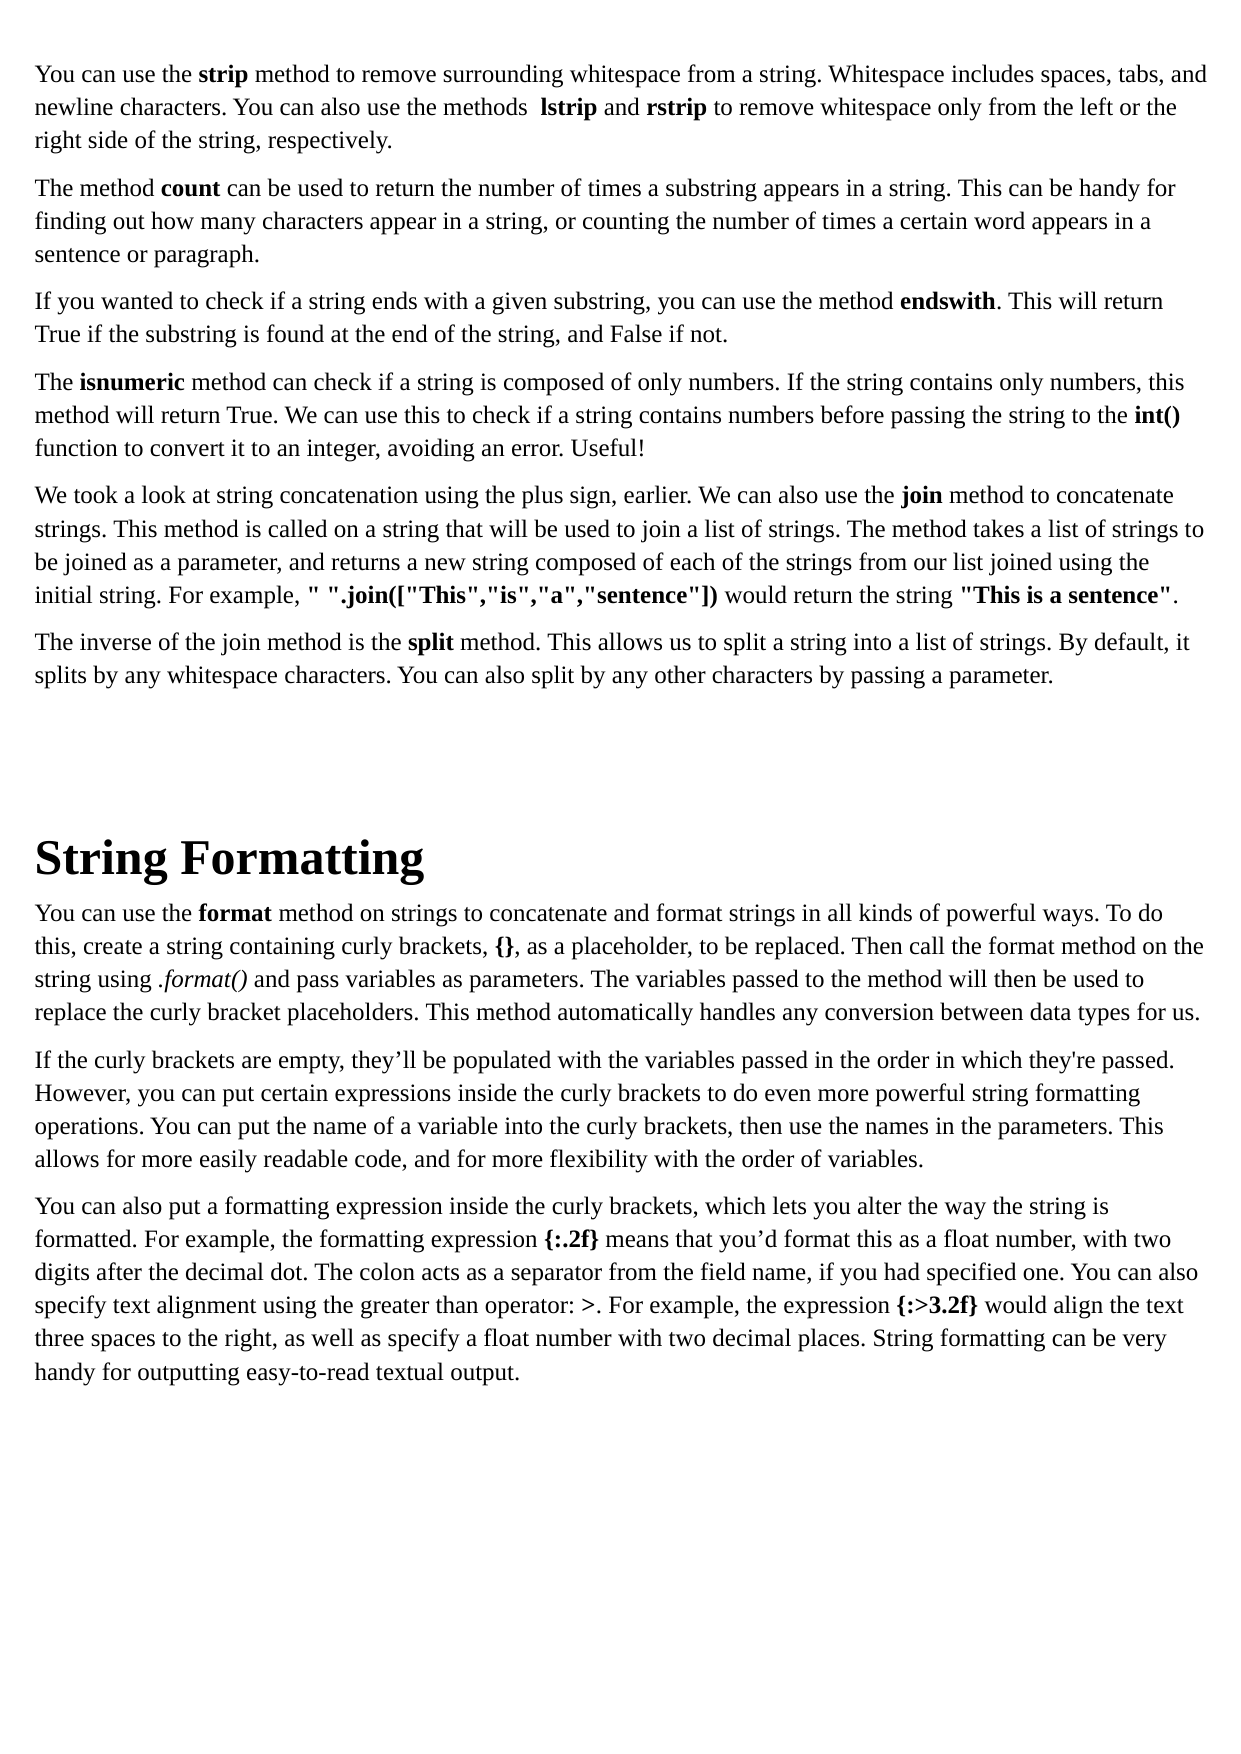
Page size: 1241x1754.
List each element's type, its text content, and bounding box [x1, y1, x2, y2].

text If you wanted to check if a string ends with a given substring, you can use the method endswith. This will return True if the substring is found at the end of the string, and False if not. [34, 286, 1209, 348]
text We took a look at string concatenation using the plus sign, earlier. We can also use the join method to concatenate strings. This method is called on a string that will be used to join a list of strings. The method takes a list of strings to be joined as a parameter, and returns a new string composed of each of the strings from our list joined using the initial string. For example, " ".join(["This","is","a","sentence"]) would return the string "This is a sentence". [34, 481, 1209, 608]
text You can use the format method on strings to concatenate and format strings in all kinds of powerful ways. To do this, create a string containing curly brackets, {}, as a placeholder, to be replaced. Then call the format method on the string using .format() and pass variables as parameters. The variables passed to the method will then be used to replace the curly bracket placeholders. This method automatically handles any conversion between data types for us. [34, 898, 1209, 1026]
text The method count can be used to return the number of times a substring appears in a string. This can be handy for finding out how many characters appear in a string, or counting the number of times a certain word appears in a sentence or paragraph. [34, 173, 1209, 267]
subtitle String Formatting [34, 828, 1209, 886]
text You can use the strip method to remove surrounding whitespace from a string. Whitespace includes spaces, tabs, and newline characters. You can also use the methods lstrip and rstrip to remove whitespace only from the left or the right side of the string, respectively. [34, 59, 1209, 154]
text If the curly brackets are empty, they’ll be populated with the variables passed in the order in which they're passed. However, you can put certain expressions inside the curly brackets to do even more powerful string formatting operations. You can put the name of a variable into the curly brackets, then use the names in the parameters. This allows for more easily readable code, and for more flexibility with the order of variables. [34, 1045, 1209, 1173]
text The inverse of the join method is the split method. This allows us to split a string into a list of strings. By default, it splits by any whitespace characters. You can also split by any other characters by passing a parameter. [34, 627, 1209, 689]
text You can also put a formatting expression inside the curly brackets, which lets you alter the way the string is formatted. For example, the formatting expression {:.2f} means that you’d format this as a float number, with two digits after the decimal dot. The colon acts as a separator from the field name, if you had specified one. You can also specify text alignment using the greater than operator: >. For example, the expression {:>3.2f} would align the text three spaces to the right, as well as specify a float number with two decimal places. String formatting can be very handy for outputting easy-to-read textual output. [34, 1191, 1209, 1385]
text The isnumeric method can check if a string is composed of only numbers. If the string contains only numbers, this method will return True. We can use this to check if a string contains numbers before passing the string to the int() function to convert it to an integer, avoiding an error. Useful! [34, 367, 1209, 462]
